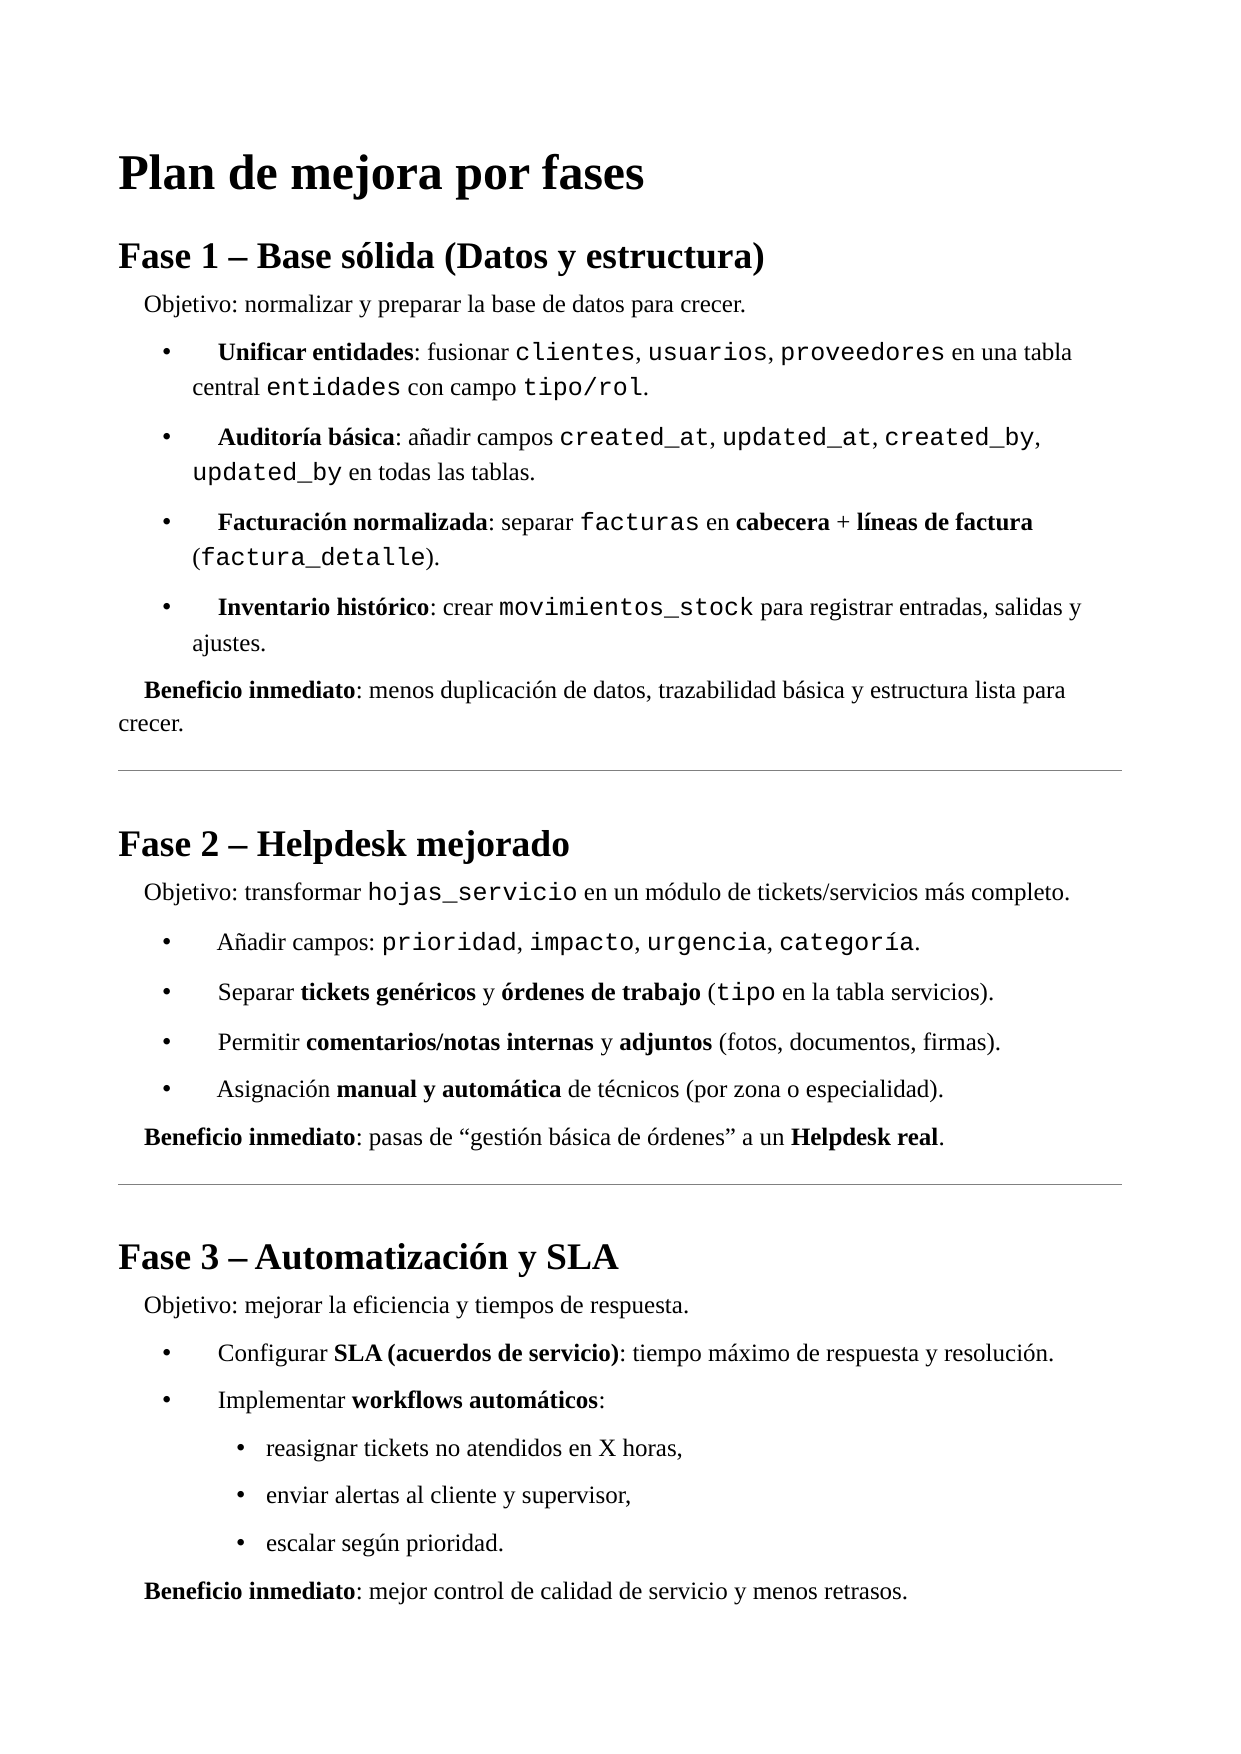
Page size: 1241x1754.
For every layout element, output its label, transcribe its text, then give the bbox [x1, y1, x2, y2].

list ✅ Añadir campos: prioridad, impacto, urgencia, categoría. [162, 927, 1122, 957]
list ✅ Asignación manual y automática de técnicos (por zona o especialidad). [162, 1074, 1122, 1103]
text 🎯 Objetivo: mejorar la eficiencia y tiempos de respuesta. [118, 1290, 1122, 1319]
list ✅ Auditoría básica: añadir campos created_at, updated_at, created_by, updated_by en todas las tablas. [162, 422, 1122, 488]
list ✅ Configurar SLA (acuerdos de servicio): tiempo máximo de respuesta y resolución. [162, 1338, 1122, 1366]
subtitle Fase 3 – Automatización y SLA [118, 1234, 1122, 1278]
list enviar alertas al cliente y supervisor, [236, 1481, 1122, 1509]
text 🎯 Objetivo: normalizar y preparar la base de datos para crecer. [118, 289, 1122, 318]
list ✅ Permitir comentarios/notas internas y adjuntos (fotos, documentos, firmas). [162, 1027, 1122, 1055]
subtitle Fase 1 – Base sólida (Datos y estructura) [118, 234, 1122, 277]
list escalar según prioridad. [236, 1528, 1122, 1557]
list reasignar tickets no atendidos en X horas, [236, 1433, 1122, 1462]
list ✅ Unificar entidades: fusionar clientes, usuarios, proveedores en una tabla central entidades con campo tipo/rol. [162, 337, 1122, 403]
text 📌 Beneficio inmediato: menos duplicación de datos, trazabilidad básica y estructura lista para crecer. [118, 675, 1122, 737]
subtitle Fase 2 – Helpdesk mejorado [118, 821, 1122, 864]
text 📌 Beneficio inmediato: pasas de “gestión básica de órdenes” a un Helpdesk real. [118, 1122, 1122, 1151]
text 🎯 Objetivo: transformar hojas_servicio en un módulo de tickets/servicios más completo. [118, 877, 1122, 907]
text 📌 Beneficio inmediato: mejor control de calidad de servicio y menos retrasos. [118, 1576, 1122, 1604]
list ✅ Inventario histórico: crear movimientos_stock para registrar entradas, salidas y ajustes. [162, 592, 1122, 656]
list ✅ Implementar workflows automáticos: [162, 1385, 1122, 1414]
list ✅ Separar tickets genéricos y órdenes de trabajo (tipo en la tabla servicios). [162, 977, 1122, 1007]
subtitle Plan de mejora por fases [118, 143, 1122, 201]
list ✅ Facturación normalizada: separar facturas en cabecera + líneas de factura (factura_detalle). [162, 507, 1122, 573]
